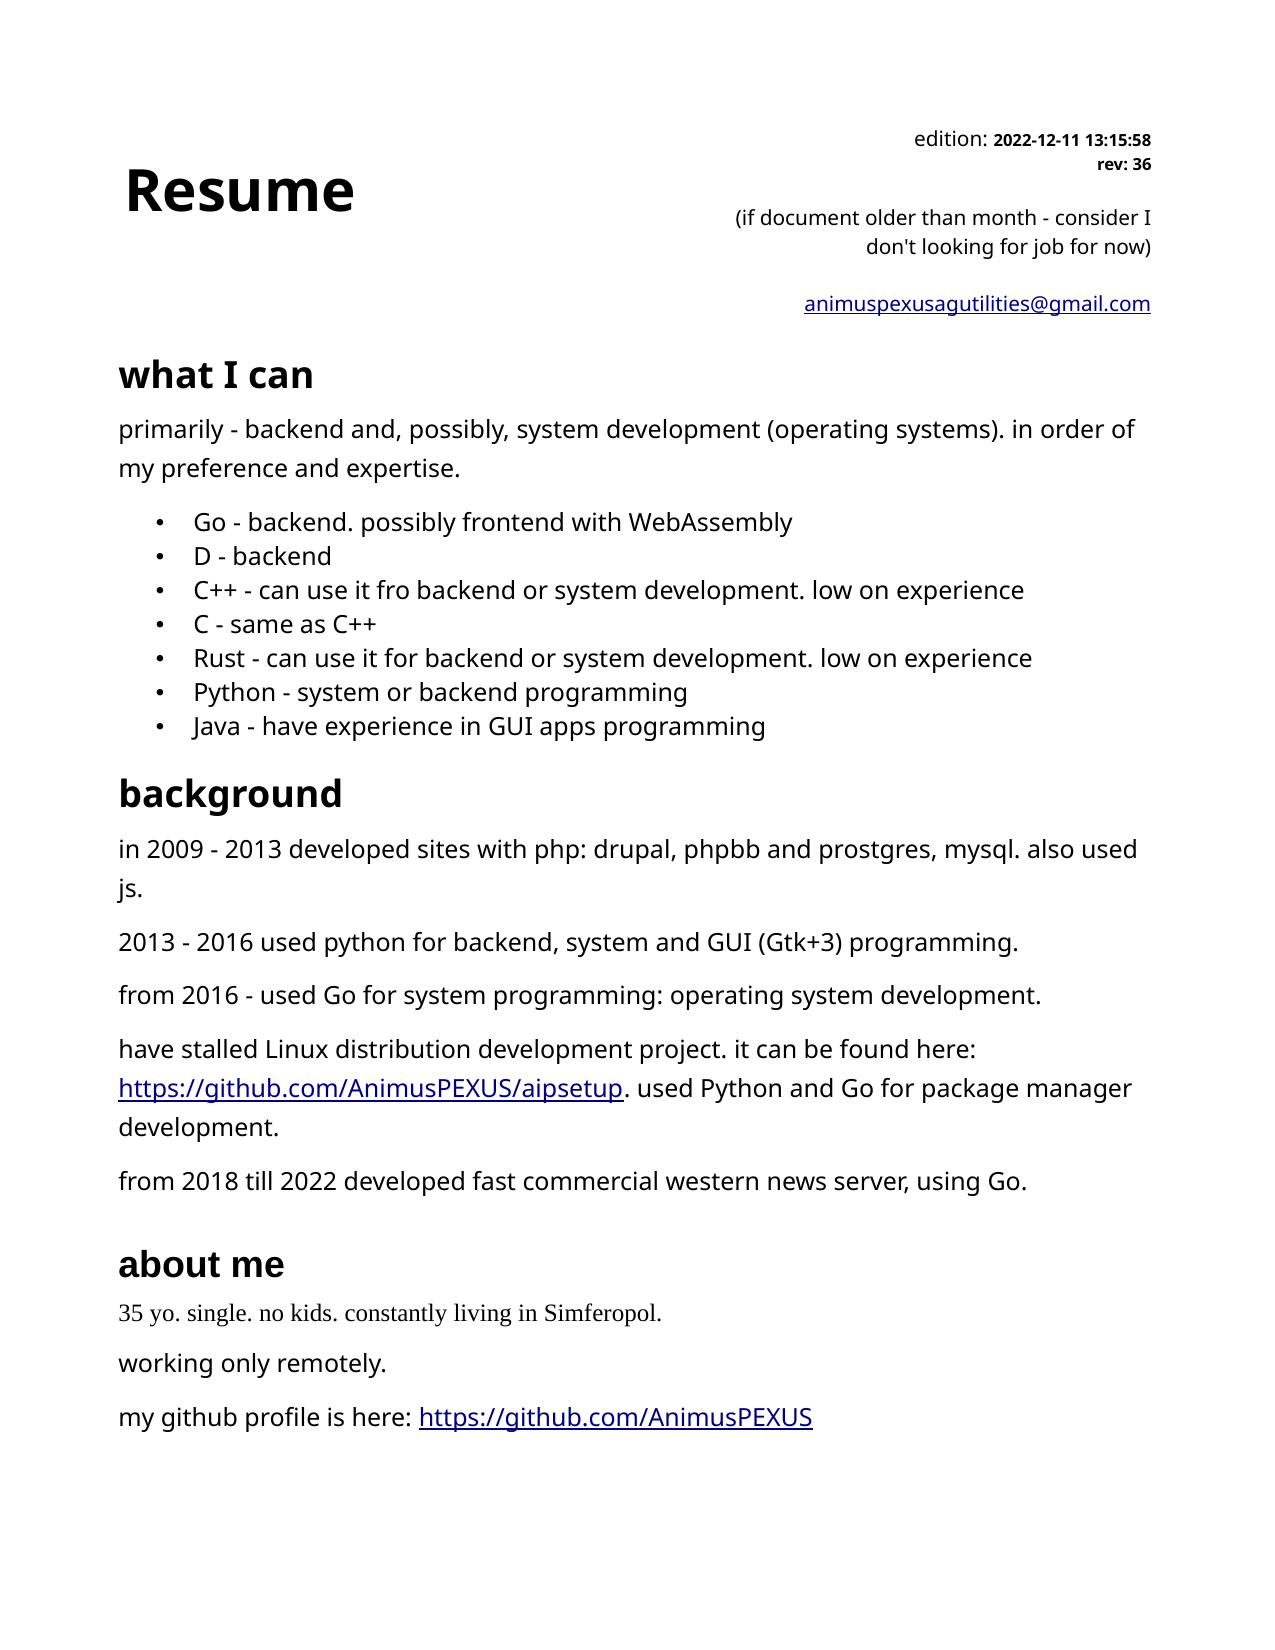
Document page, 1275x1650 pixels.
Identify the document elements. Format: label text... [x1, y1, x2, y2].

list Go - backend. possibly frontend with WebAssembly [156, 504, 1157, 538]
text primarily - backend and, possibly, system development (operating systems). in order of my preference and expertise. [118, 411, 1157, 485]
list Rust - can use it for backend or system development. low on experience [156, 641, 1157, 675]
table_header Resume [118, 118, 717, 323]
text my github profile is here: https://github.com/AnimusPEXUS [118, 1399, 1157, 1434]
text have stalled Linux distribution development project. it can be found here: https://github.com/AnimusPEXUS/aipsetup. used Python and Go for package manager development. [118, 1032, 1157, 1144]
list D - backend [156, 538, 1157, 572]
text 35 yo. single. no kids. constantly living in Simferopol. [118, 1298, 1157, 1327]
text 2013 - 2016 used python for backend, system and GUI (Gtk+3) programming. [118, 924, 1157, 958]
list Java - have experience in GUI apps programming [156, 709, 1157, 743]
text working only remotely. [118, 1346, 1157, 1380]
text from 2018 till 2022 developed fast commercial western news server, using Go. [118, 1164, 1157, 1198]
list C - same as C++ [156, 607, 1157, 641]
text from 2016 - used Go for system programming: operating system development. [118, 978, 1157, 1012]
subtitle what I can [118, 348, 1157, 399]
list Python - system or backend programming [156, 675, 1157, 709]
text in 2009 - 2013 developed sites with php: drupal, phpbb and prostgres, mysql. also used js. [118, 831, 1157, 904]
subtitle background [118, 768, 1157, 819]
list C++ - can use it fro backend or system development. low on experience [156, 572, 1157, 607]
table_header edition: 2022-12-11 13:15:58 rev: 36 (if document older than month - consider I don't looking for job for now) animuspexusagutilities@gmail.com [718, 118, 1157, 323]
subtitle about me [118, 1243, 1157, 1286]
